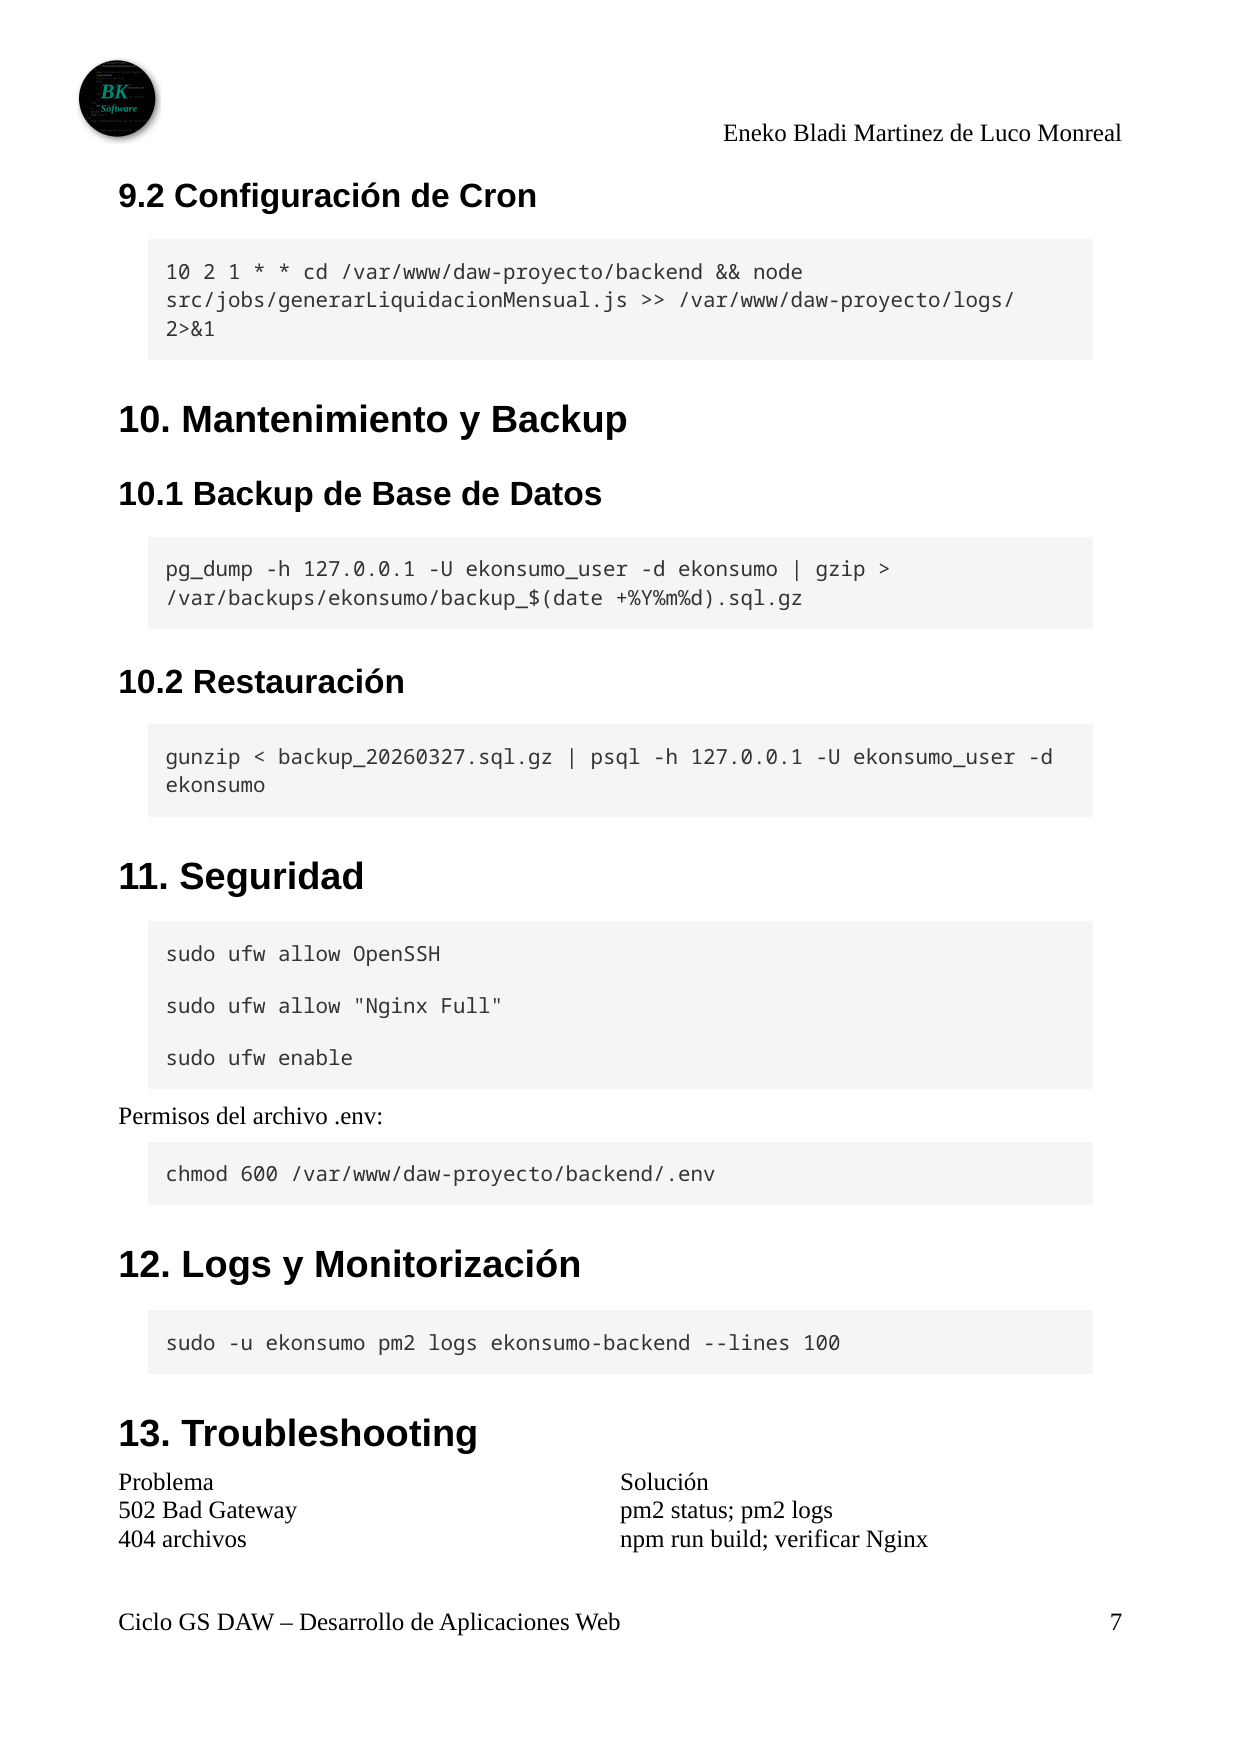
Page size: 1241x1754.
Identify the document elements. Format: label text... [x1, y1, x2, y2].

subtitle 9.2 Configuración de Cron [118, 176, 1122, 215]
table_header Solución [620, 1467, 1122, 1496]
table_cell npm run build; verificar Nginx [620, 1524, 1122, 1553]
text 10 2 1 * * cd /var/www/daw-proyecto/backend && node src/jobs/generarLiquidacionMensual.js >> /var/www/daw-proyecto/logs/ 2>&1 [148, 239, 1093, 360]
text sudo -u ekonsumo pm2 logs ekonsumo-backend --lines 100 [148, 1310, 1093, 1374]
subtitle 10.2 Restauración [118, 662, 1122, 700]
subtitle 13. Troubleshooting [118, 1411, 1122, 1454]
text pg_dump -h 127.0.0.1 -U ekonsumo_user -d ekonsumo | gzip > /var/backups/ekonsumo/backup_$(date +%Y%m%d).sql.gz [148, 537, 1093, 629]
subtitle 11. Seguridad [118, 853, 1122, 897]
text sudo ufw enable [148, 1025, 1093, 1089]
table_cell 502 Bad Gateway [118, 1496, 620, 1524]
subtitle 10.1 Backup de Base de Datos [118, 474, 1122, 512]
subtitle 10. Mantenimiento y Backup [118, 397, 1122, 440]
text sudo ufw allow OpenSSH [148, 921, 1093, 968]
table_cell pm2 status; pm2 logs [620, 1496, 1122, 1524]
picture [76, 58, 162, 144]
table_header Problema [118, 1467, 620, 1496]
text Permisos del archivo .env: [118, 1101, 1122, 1130]
table_cell 404 archivos [118, 1524, 620, 1553]
text chmod 600 /var/www/daw-proyecto/backend/.env [148, 1142, 1093, 1205]
subtitle 12. Logs y Monitorización [118, 1242, 1122, 1286]
text sudo ufw allow "Nginx Full" [148, 973, 1093, 1019]
text gunzip < backup_20260327.sql.gz | psql -h 127.0.0.1 -U ekonsumo_user -d ekonsumo [148, 724, 1093, 817]
